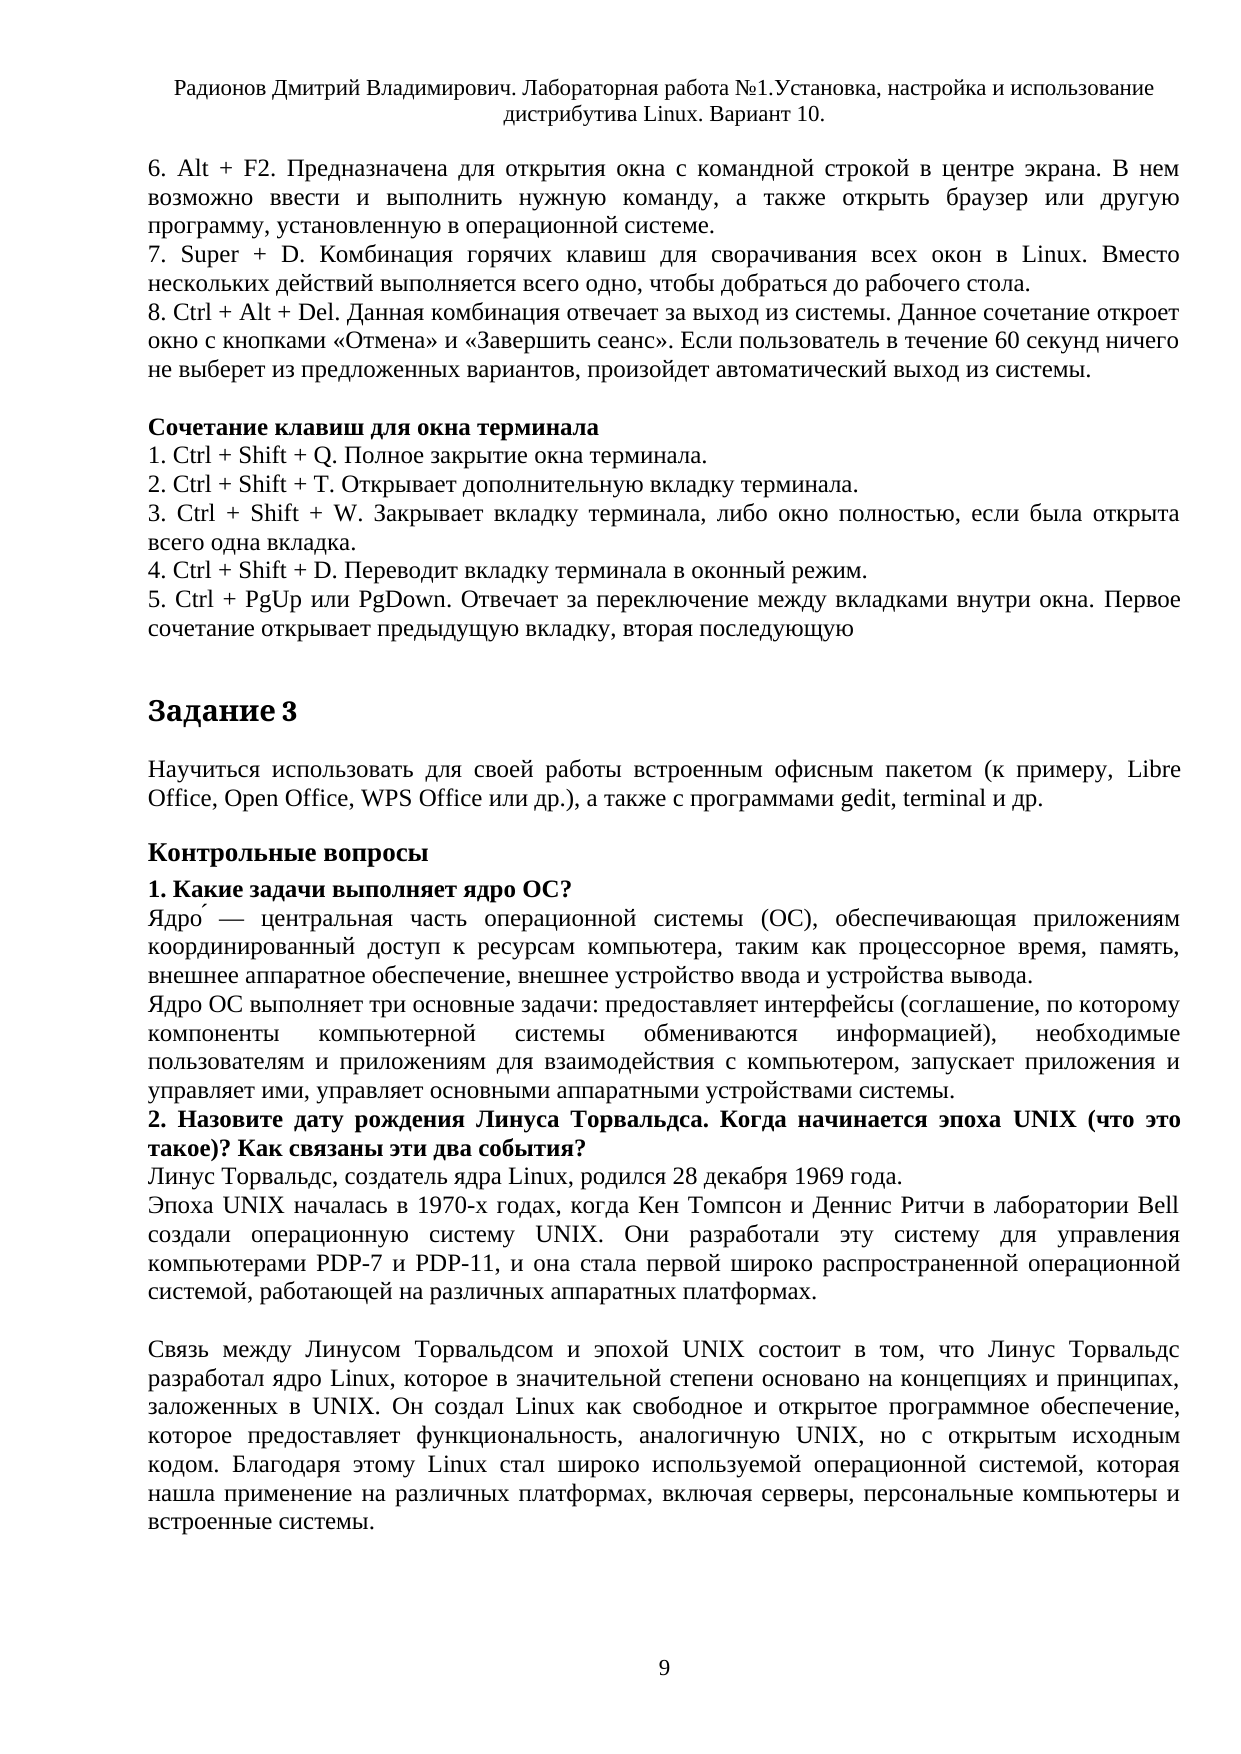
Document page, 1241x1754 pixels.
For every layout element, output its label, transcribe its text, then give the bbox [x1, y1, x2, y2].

text 4. Ctrl + Shift + D. Переводит вкладку терминала в оконный режим. [148, 555, 1181, 584]
text Ядро́ — центральная часть операционной системы (ОС), обеспечивающая приложениям координированный доступ к ресурсам компьютера, таким как процессорное время, память, внешнее аппаратное обеспечение, внешнее устройство ввода и устройства вывода. [148, 903, 1181, 989]
text 1. Ctrl + Shift + Q. Полное закрытие окна терминала. [148, 440, 1181, 469]
text 2. Назовите дату рождения Линуса Торвальдса. Когда начинается эпоха UNIX (что это такое)? Как связаны эти два события? [148, 1104, 1181, 1161]
text Эпоха UNIX началась в 1970-х годах, когда Кен Томпсон и Деннис Ритчи в лаборатории Bell создали операционную систему UNIX. Они разработали эту систему для управления компьютерами PDP-7 и PDP-11, и она стала первой широко распространенной операционной системой, работающей на различных аппаратных платформах. [148, 1190, 1181, 1305]
text Ядро ОС выполняет три основные задачи: предоставляет интерфейсы (соглашение, по которому компоненты компьютерной системы обмениваются информацией), необходимые пользователям и приложениям для взаимодействия с компьютером, запускает приложения и управляет ими, управляет основными аппаратными устройствами системы. [148, 989, 1181, 1104]
subtitle Контрольные вопросы [148, 836, 1181, 868]
text Линус Торвальдс, создатель ядра Linux, родился 28 декабря 1969 года. [148, 1161, 1181, 1190]
text 7. Super + D. Комбинация горячих клавиш для сворачивания всех окон в Linux. Вместо нескольких действий выполняется всего одно, чтобы добраться до рабочего стола. [148, 239, 1181, 297]
text 6. Alt + F2. Предназначена для открытия окна с командной строкой в центре экрана. В нем возможно ввести и выполнить нужную команду, а также открыть браузер или другую программу, установленную в операционной системе. [148, 153, 1181, 239]
subtitle Научиться использовать для своей работы встроенным офисным пакетом (к примеру, Libre Office, Open Office, WPS Office или др.), а также с программами gedit, terminal и др. [148, 754, 1181, 811]
text 2. Ctrl + Shift + T. Открывает дополнительную вкладку терминала. [148, 469, 1181, 498]
text 5. Ctrl + PgUp или PgDown. Отвечает за переключение между вкладками внутри окна. Первое сочетание открывает предыдущую вкладку, вторая последующую [148, 584, 1181, 642]
text 8. Ctrl + Alt + Del. Данная комбинация отвечает за выход из системы. Данное сочетание откроет окно с кнопками «Отмена» и «Завершить сеанс». Если пользователь в течение 60 секунд ничего не выберет из предложенных вариантов, произойдет автоматический выход из системы. [148, 297, 1181, 383]
text 1. Какие задачи выполняет ядро ОС? [148, 874, 1181, 903]
text Сочетание клавиш для окна терминала [148, 412, 1181, 440]
subtitle Задание 3 [148, 695, 1181, 729]
text 3. Ctrl + Shift + W. Закрывает вкладку терминала, либо окно полностью, если была открыта всего одна вкладка. [148, 498, 1181, 555]
text Связь между Линусом Торвальдсом и эпохой UNIX состоит в том, что Линус Торвальдс разработал ядро Linux, которое в значительной степени основано на концепциях и принципах, заложенных в UNIX. Он создал Linux как свободное и открытое программное обеспечение, которое предоставляет функциональность, аналогичную UNIX, но с открытым исходным кодом. Благодаря этому Linux стал широко используемой операционной системой, которая нашла применение на различных платформах, включая серверы, персональные компьютеры и встроенные системы. [148, 1334, 1181, 1535]
